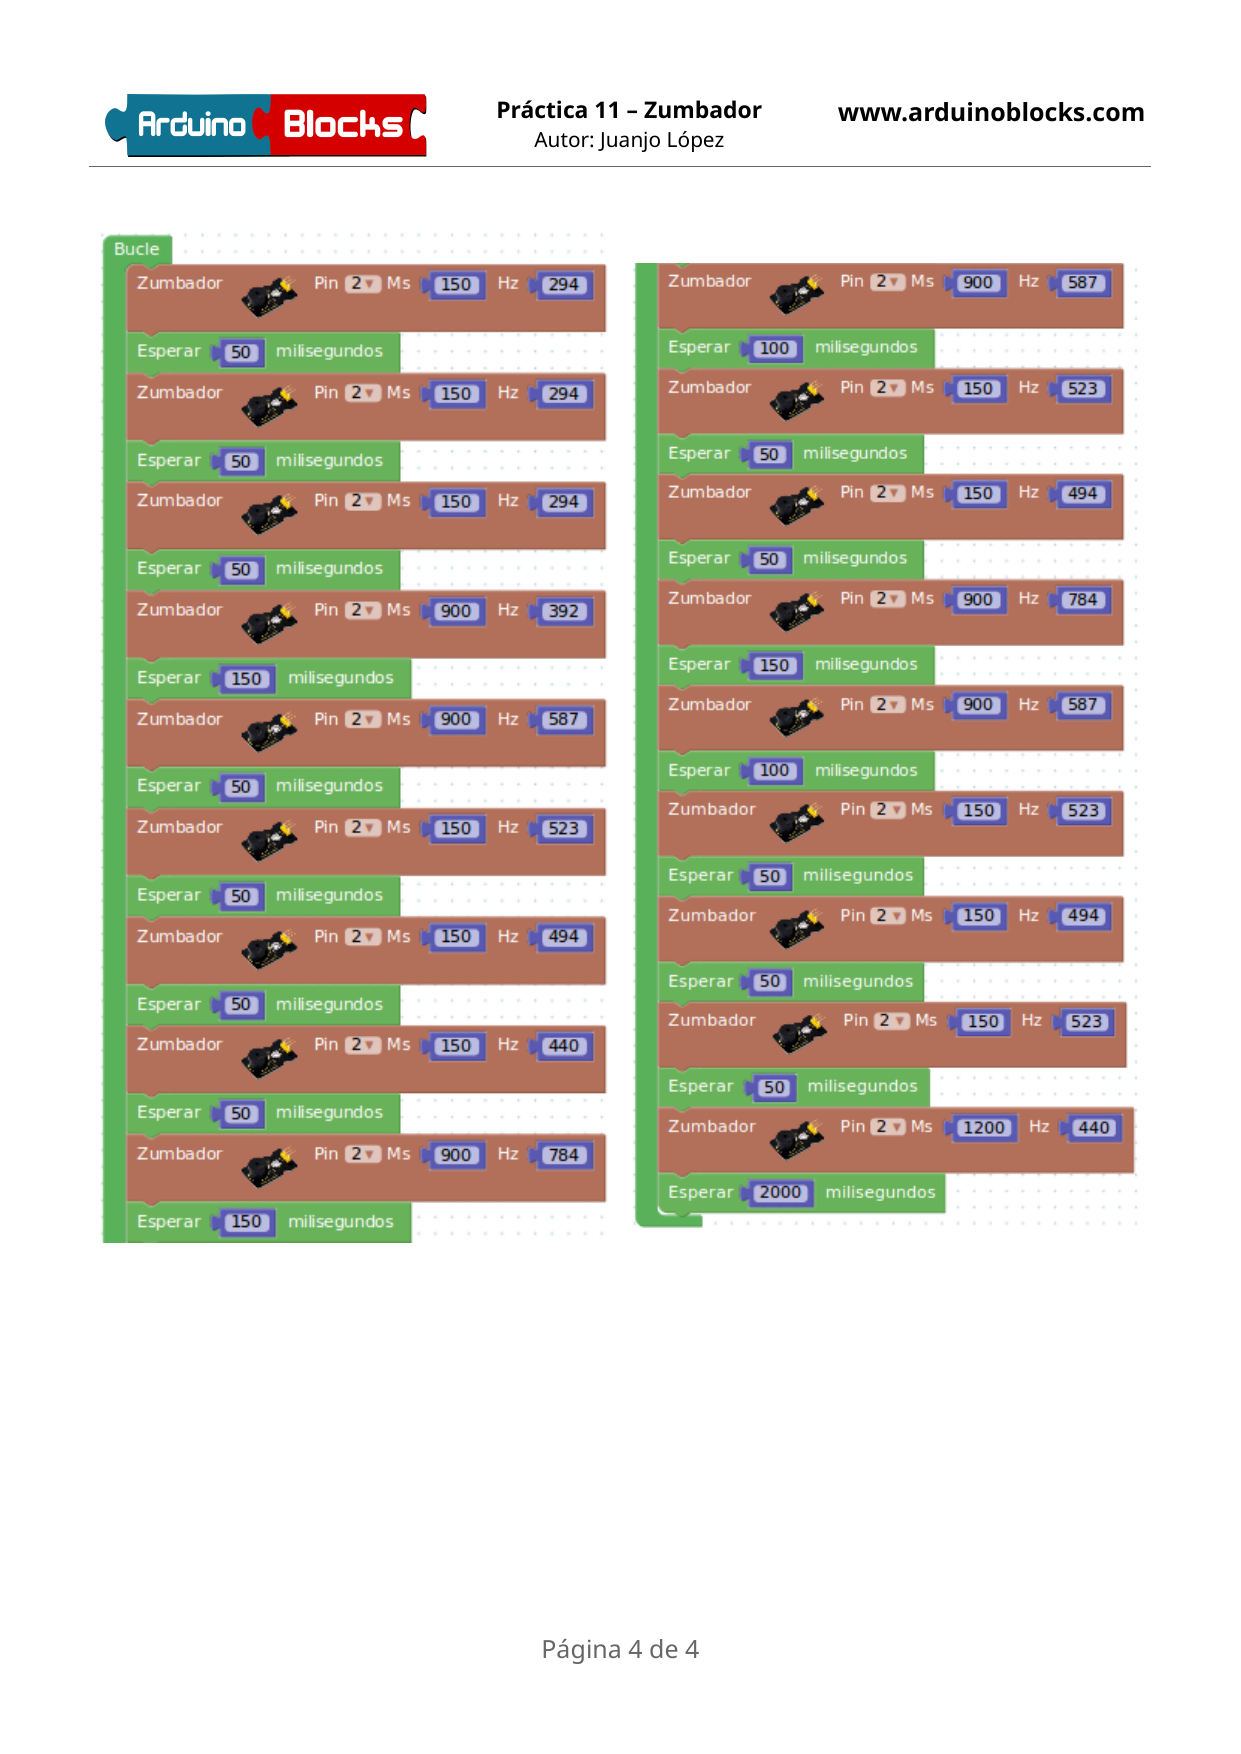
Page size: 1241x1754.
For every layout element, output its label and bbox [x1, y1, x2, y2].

picture [105, 94, 427, 157]
table_header [89, 224, 620, 1248]
picture [94, 230, 615, 1243]
table_header [620, 224, 1152, 1248]
picture [625, 263, 1146, 1234]
